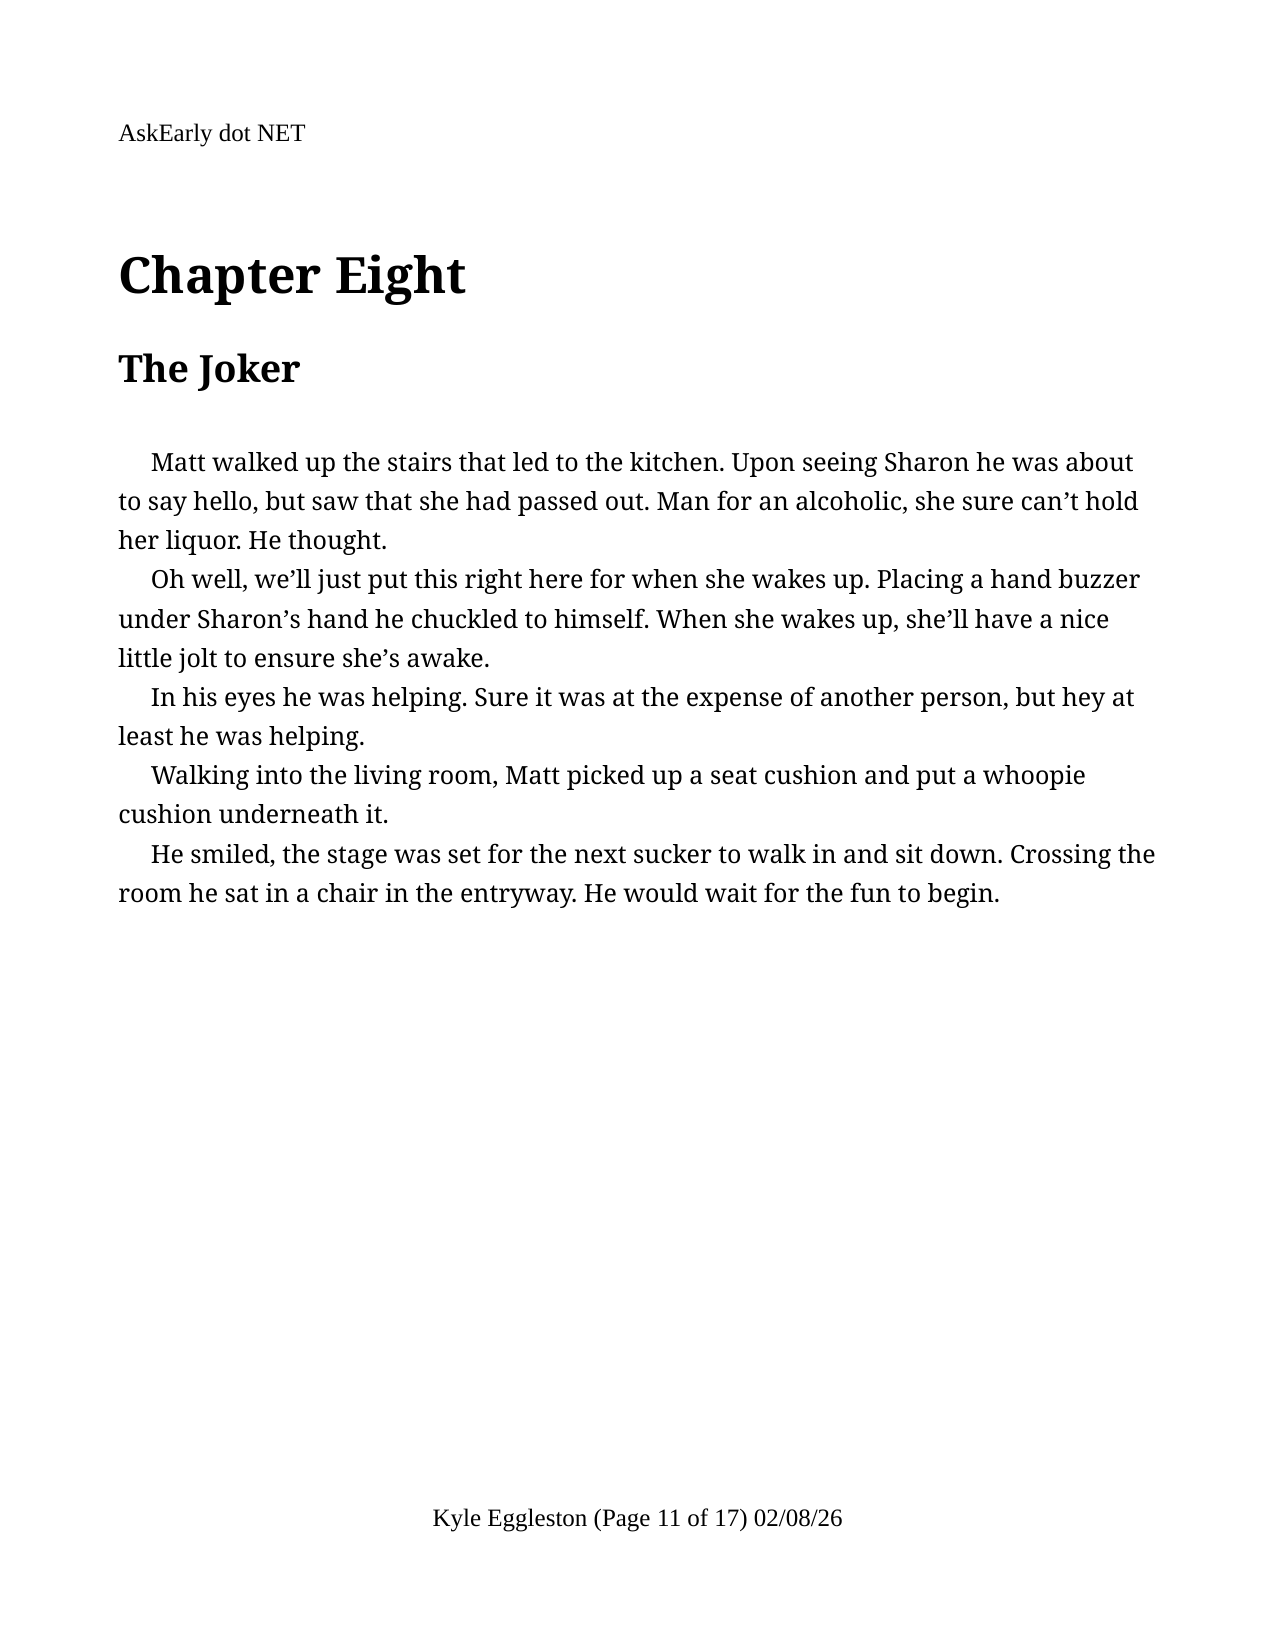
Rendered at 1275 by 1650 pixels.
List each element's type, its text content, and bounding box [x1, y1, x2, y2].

subtitle Chapter Eight [118, 241, 1157, 309]
text In his eyes he was helping. Sure it was at the expense of another person, but hey at least he was helping. [118, 680, 1157, 753]
subtitle The Joker [118, 342, 1157, 393]
text Matt walked up the stairs that led to the kitchen. Upon seeing Sharon he was about to say hello, but saw that she had passed out. Man for an alcoholic, she sure can’t hold her liquor. He thought. [118, 445, 1157, 557]
text Oh well, we’ll just put this right here for when she wakes up. Placing a hand buzzer under Sharon’s hand he chuckled to himself. When she wakes up, she’ll have a nice little jolt to ensure she’s awake. [118, 562, 1157, 674]
text Walking into the living room, Matt picked up a seat cushion and put a whoopie cushion underneath it. [118, 758, 1157, 831]
text He smiled, the stage was set for the next sucker to walk in and sit down. Crossing the room he sat in a chair in the entryway. He would wait for the fun to begin. [118, 836, 1157, 909]
